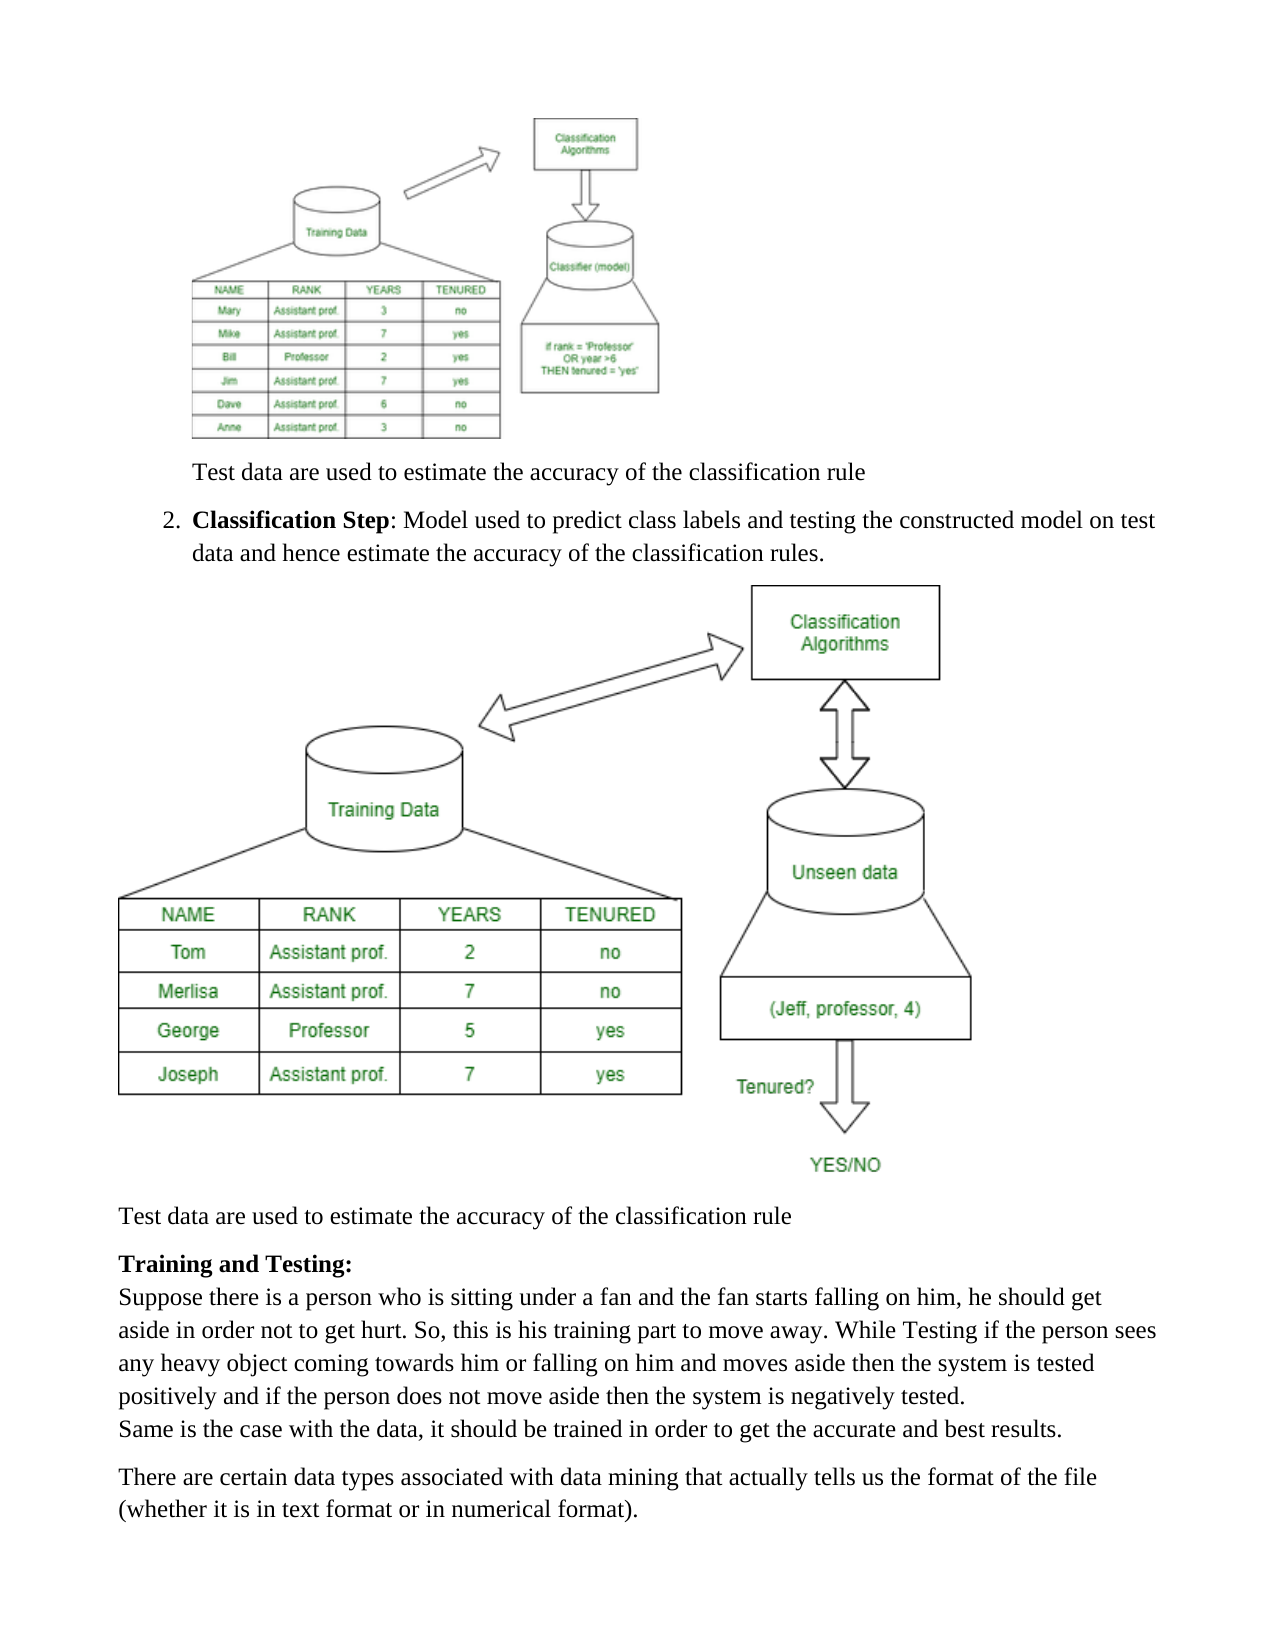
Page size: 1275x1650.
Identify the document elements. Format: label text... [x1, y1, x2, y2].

text There are certain data types associated with data mining that actually tells us the format of the file (whether it is in text format or in numerical format). [118, 1462, 1157, 1523]
list Classification Step: Model used to predict class labels and testing the constructed model on test data and hence estimate the accuracy of the classification rules. [162, 505, 1157, 567]
text Test data are used to estimate the accuracy of the classification rule [118, 1201, 1157, 1230]
picture [191, 118, 661, 439]
text Training and Testing: Suppose there is a person who is sitting under a fan and the fan starts falling on him, he should get aside in order not to get hurt. So, this is his training part to move away. While Testing if the person sees any heavy object coming towards him or falling on him and moves aside then the system is tested positively and if the person does not move aside then the system is negatively tested. Same is the case with the data, it should be trained in order to get the accurate and best results. [118, 1249, 1157, 1443]
picture [118, 585, 975, 1183]
list Test data are used to estimate the accuracy of the classification rule [162, 457, 1157, 486]
